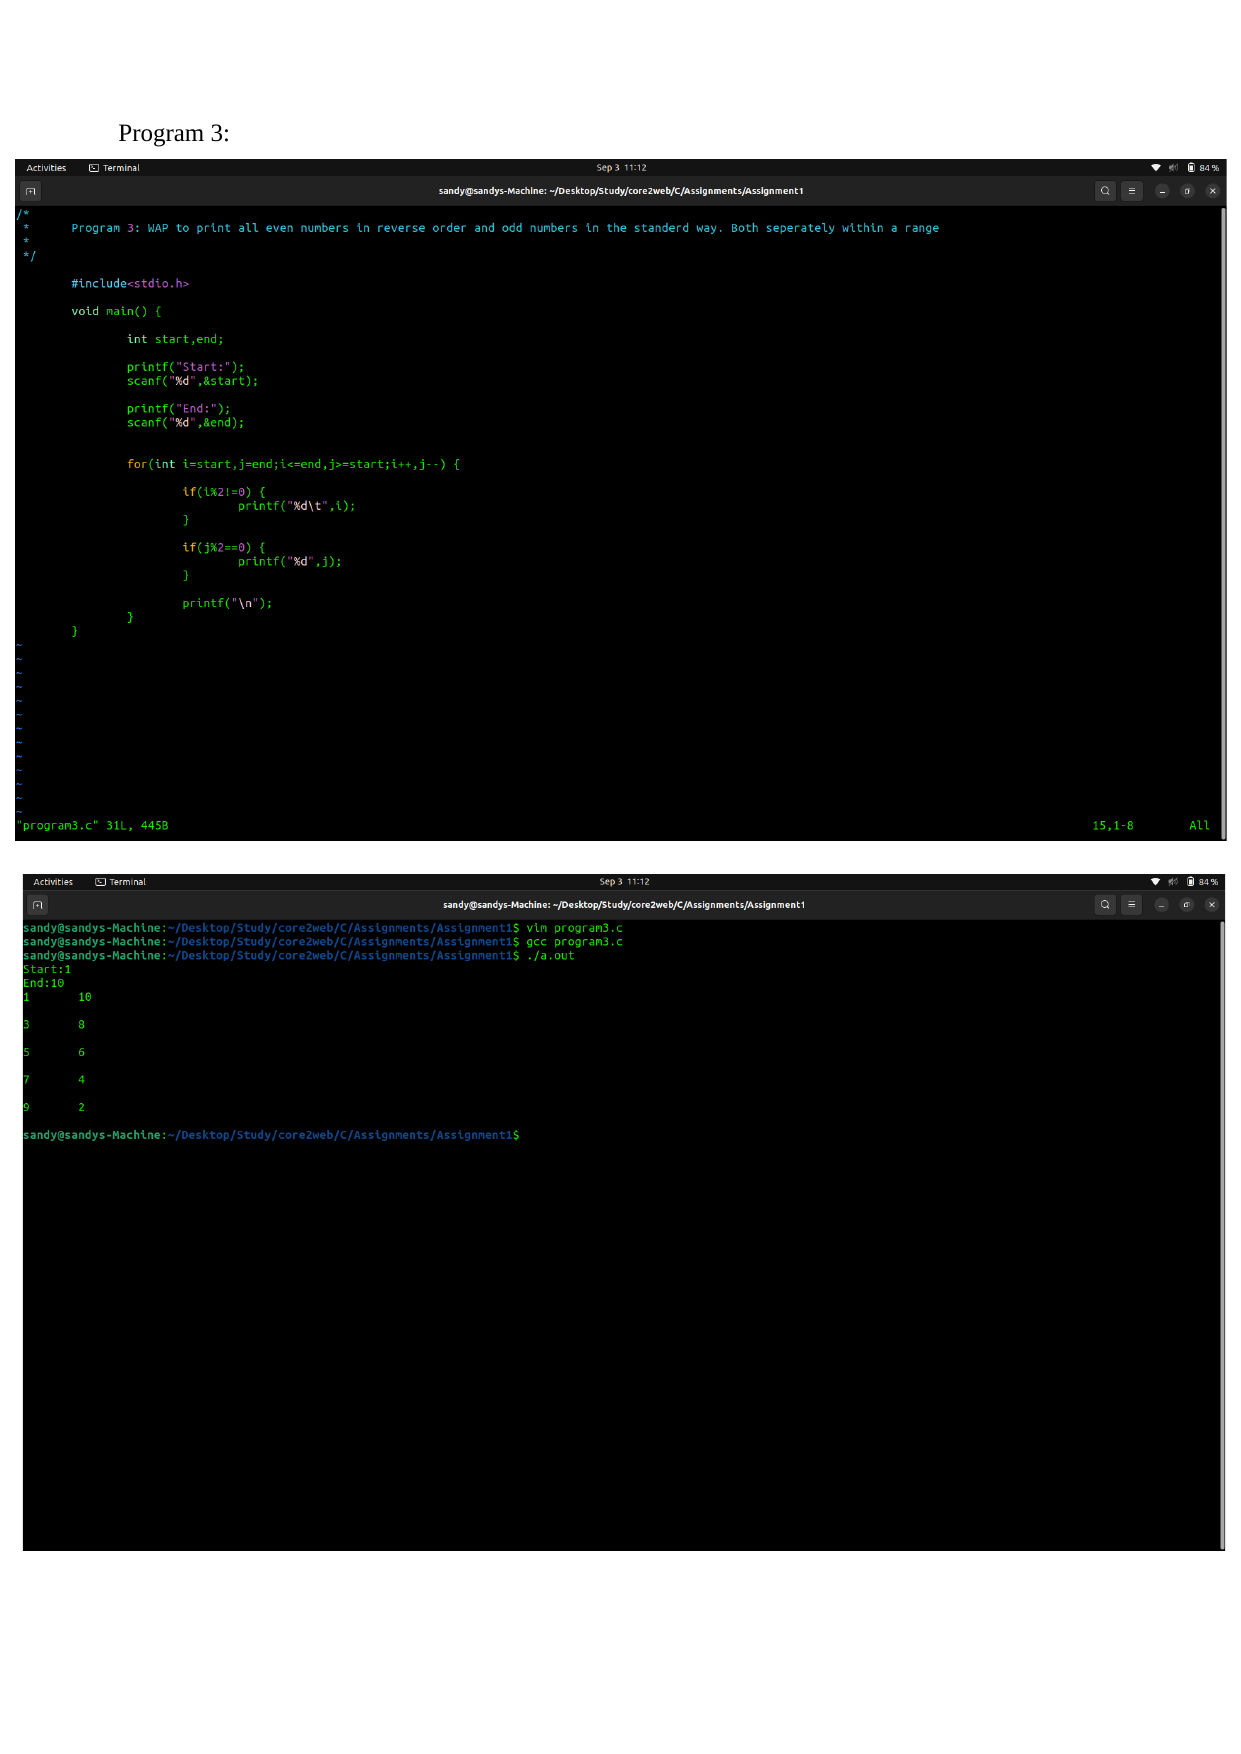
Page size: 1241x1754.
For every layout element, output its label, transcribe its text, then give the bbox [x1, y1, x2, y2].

text Program 3: [118, 118, 1122, 147]
picture [22, 874, 1225, 1551]
picture [15, 159, 1227, 841]
